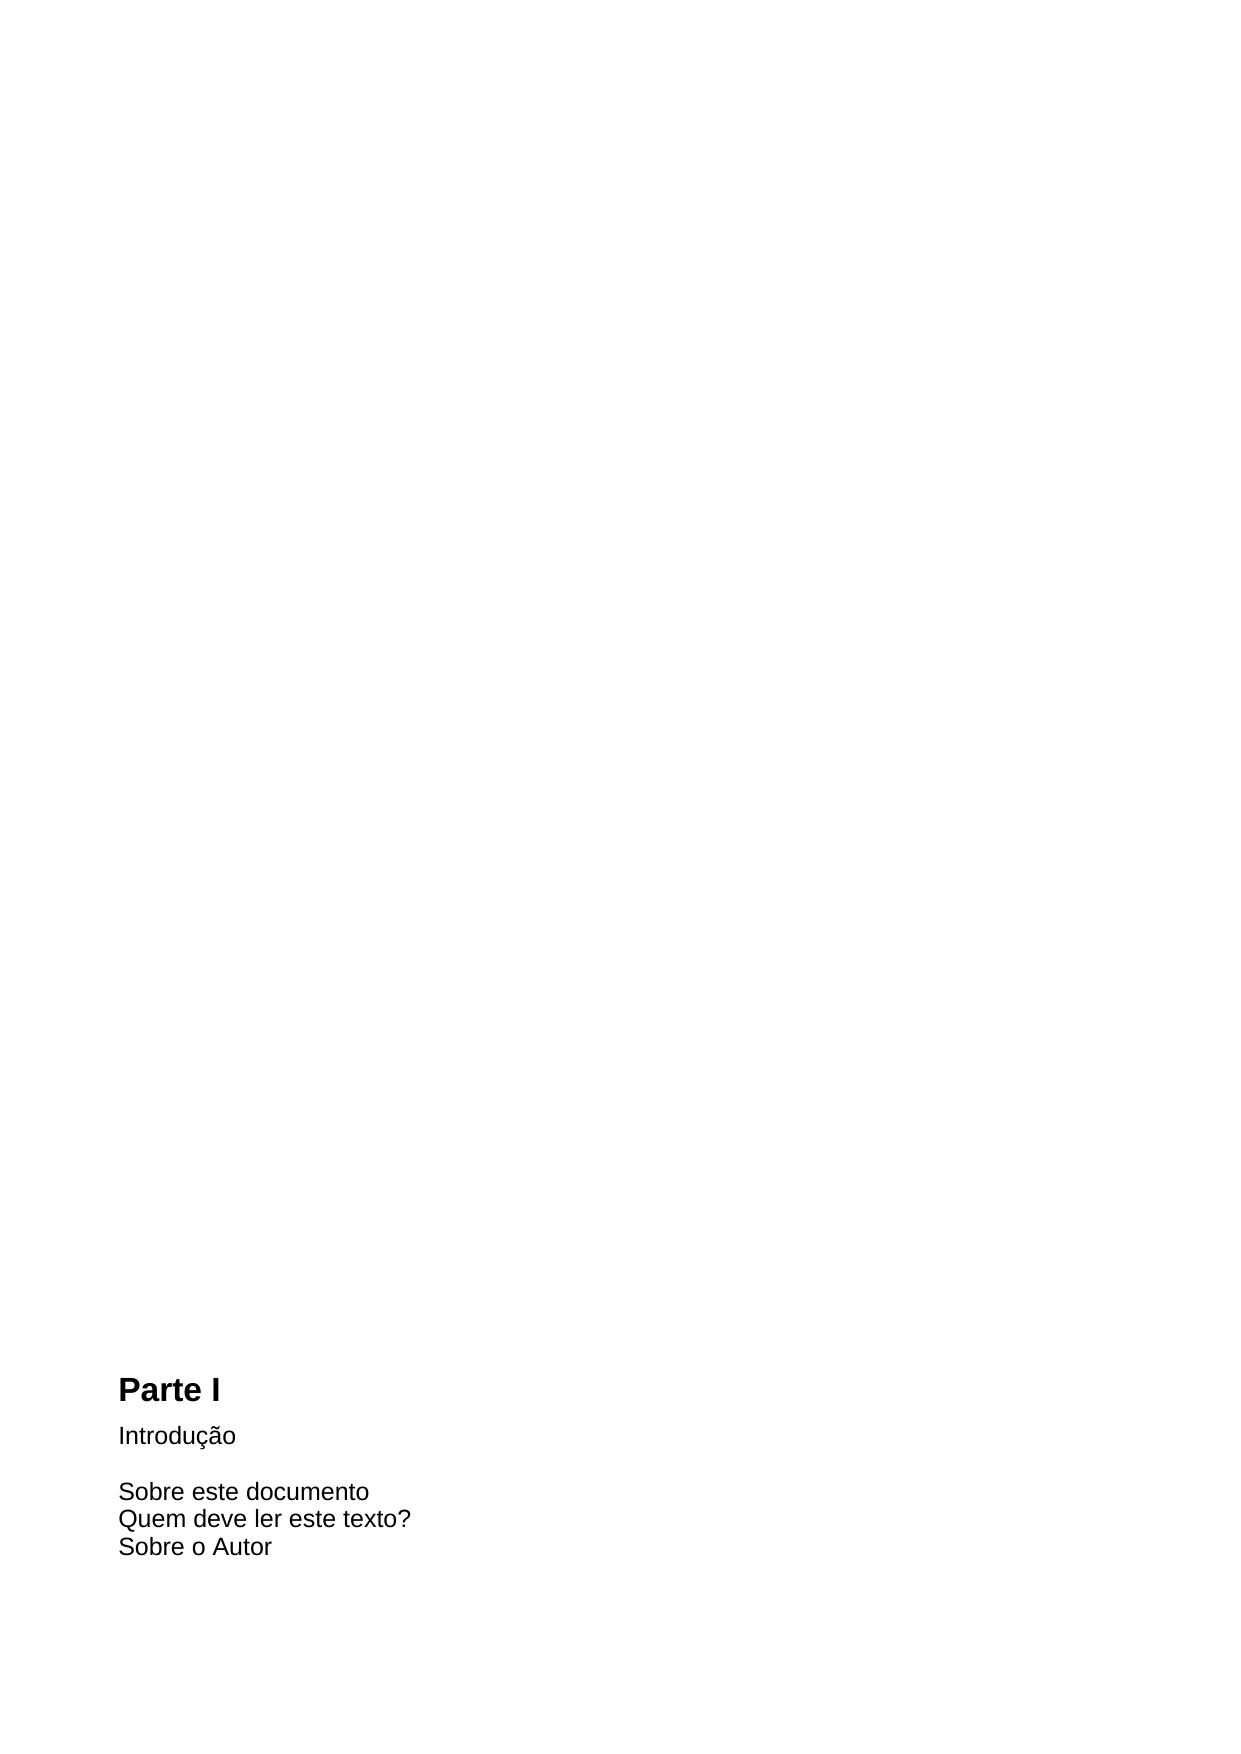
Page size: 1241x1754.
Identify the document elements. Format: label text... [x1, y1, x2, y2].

text Sobre este documento [118, 1477, 1122, 1505]
text Quem deve ler este texto? [118, 1505, 1122, 1533]
text Introdução [118, 1421, 1122, 1449]
text Sobre o Autor [118, 1533, 1122, 1561]
subtitle Parte I [118, 1371, 1122, 1409]
